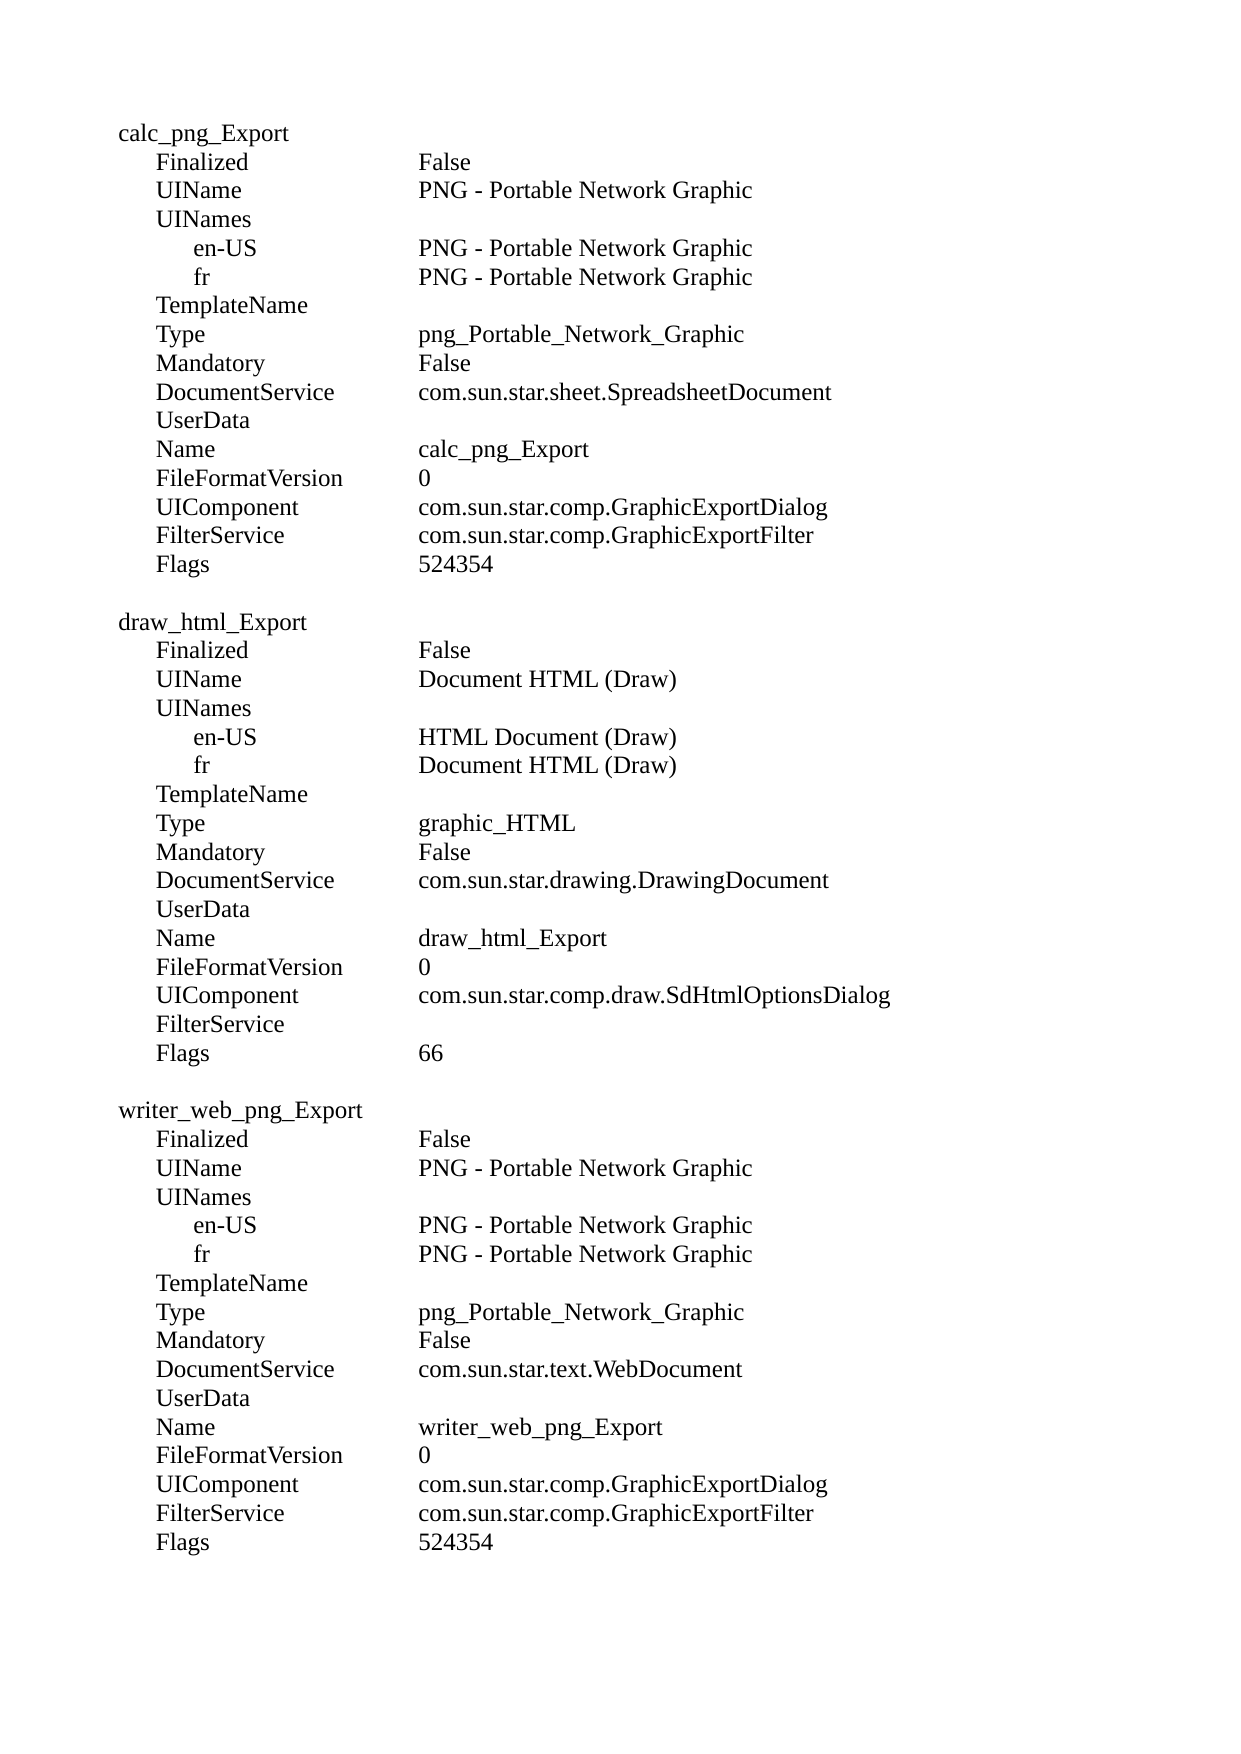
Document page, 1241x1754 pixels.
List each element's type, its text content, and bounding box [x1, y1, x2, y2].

text writer_web_png_Export Finalized False UIName PNG - Portable Network Graphic UINames en-US PNG - Portable Network Graphic fr PNG - Portable Network Graphic TemplateName Type png_Portable_Network_Graphic Mandatory False DocumentService com.sun.star.text.WebDocument UserData Name writer_web_png_Export FileFormatVersion 0 UIComponent com.sun.star.comp.GraphicExportDialog FilterService com.sun.star.comp.GraphicExportFilter Flags 524354 [118, 1096, 1122, 1556]
text draw_html_Export Finalized False UIName Document HTML (Draw) UINames en-US HTML Document (Draw) fr Document HTML (Draw) TemplateName Type graphic_HTML Mandatory False DocumentService com.sun.star.drawing.DrawingDocument UserData Name draw_html_Export FileFormatVersion 0 UIComponent com.sun.star.comp.draw.SdHtmlOptionsDialog FilterService Flags 66 [118, 607, 1122, 1067]
text calc_png_Export Finalized False UIName PNG - Portable Network Graphic UINames en-US PNG - Portable Network Graphic fr PNG - Portable Network Graphic TemplateName Type png_Portable_Network_Graphic Mandatory False DocumentService com.sun.star.sheet.SpreadsheetDocument UserData Name calc_png_Export FileFormatVersion 0 UIComponent com.sun.star.comp.GraphicExportDialog FilterService com.sun.star.comp.GraphicExportFilter Flags 524354 [118, 118, 1122, 578]
